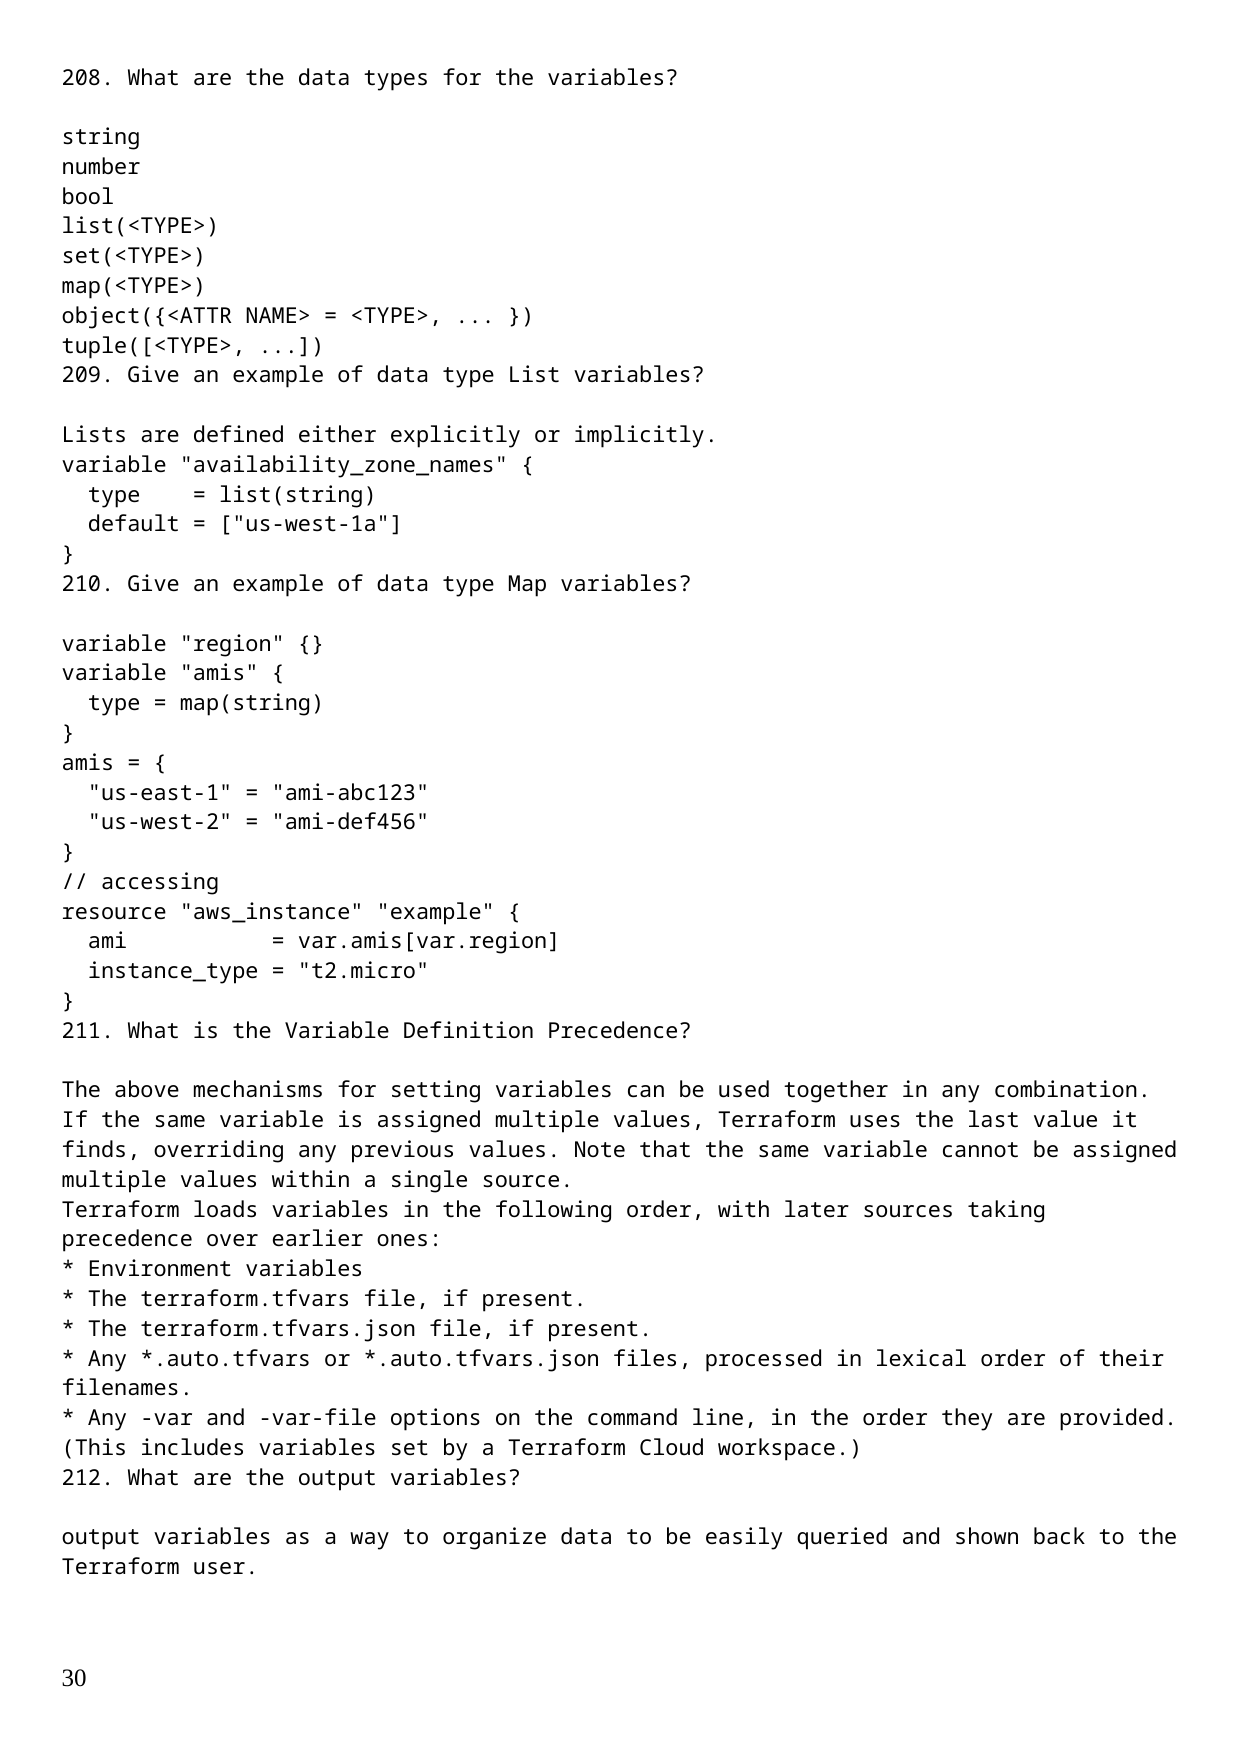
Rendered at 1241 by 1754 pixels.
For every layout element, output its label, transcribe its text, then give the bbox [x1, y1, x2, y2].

text * The terraform.tfvars file, if present. [61, 1283, 1179, 1313]
text ami = var.amis[var.region] [61, 925, 1179, 955]
text 209. Give an example of data type List variables? [61, 359, 1179, 389]
text map(<TYPE>) [61, 270, 1179, 300]
text "us-east-1" = "ami-abc123" [61, 776, 1179, 806]
text number [61, 151, 1179, 181]
text Terraform loads variables in the following order, with later sources taking precedence over earlier ones: [61, 1193, 1179, 1253]
text * Any *.auto.tfvars or *.auto.tfvars.json files, processed in lexical order of their filenames. [61, 1342, 1179, 1402]
text type = list(string) [61, 478, 1179, 508]
text 210. Give an example of data type Map variables? [61, 568, 1179, 598]
text } [61, 717, 1179, 747]
text * The terraform.tfvars.json file, if present. [61, 1313, 1179, 1342]
text variable "availability_zone_names" { [61, 449, 1179, 478]
text amis = { [61, 747, 1179, 776]
text // accessing [61, 866, 1179, 896]
text variable "amis" { [61, 657, 1179, 687]
text 212. What are the output variables? [61, 1462, 1179, 1491]
text "us-west-2" = "ami-def456" [61, 806, 1179, 836]
text 211. What is the Variable Definition Precedence? [61, 1015, 1179, 1044]
text output variables as a way to organize data to be easily queried and shown back to the Terraform user. [61, 1521, 1179, 1581]
text set(<TYPE>) [61, 240, 1179, 270]
text resource "aws_instance" "example" { [61, 896, 1179, 925]
text 208. What are the data types for the variables? [61, 61, 1179, 91]
text The above mechanisms for setting variables can be used together in any combination. If the same variable is assigned multiple values, Terraform uses the last value it finds, overriding any previous values. Note that the same variable cannot be assigned multiple values within a single source. [61, 1074, 1179, 1193]
text } [61, 538, 1179, 568]
text default = ["us-west-1a"] [61, 508, 1179, 538]
text string [61, 121, 1179, 151]
text variable "region" {} [61, 627, 1179, 657]
text } [61, 985, 1179, 1015]
text instance_type = "t2.micro" [61, 955, 1179, 985]
text * Any -var and -var-file options on the command line, in the order they are provided. (This includes variables set by a Terraform Cloud workspace.) [61, 1402, 1179, 1462]
text type = map(string) [61, 687, 1179, 717]
text list(<TYPE>) [61, 210, 1179, 240]
text } [61, 836, 1179, 866]
text Lists are defined either explicitly or implicitly. [61, 419, 1179, 449]
text object({<ATTR NAME> = <TYPE>, ... }) [61, 300, 1179, 329]
text bool [61, 181, 1179, 210]
text tuple([<TYPE>, ...]) [61, 329, 1179, 359]
text * Environment variables [61, 1253, 1179, 1283]
